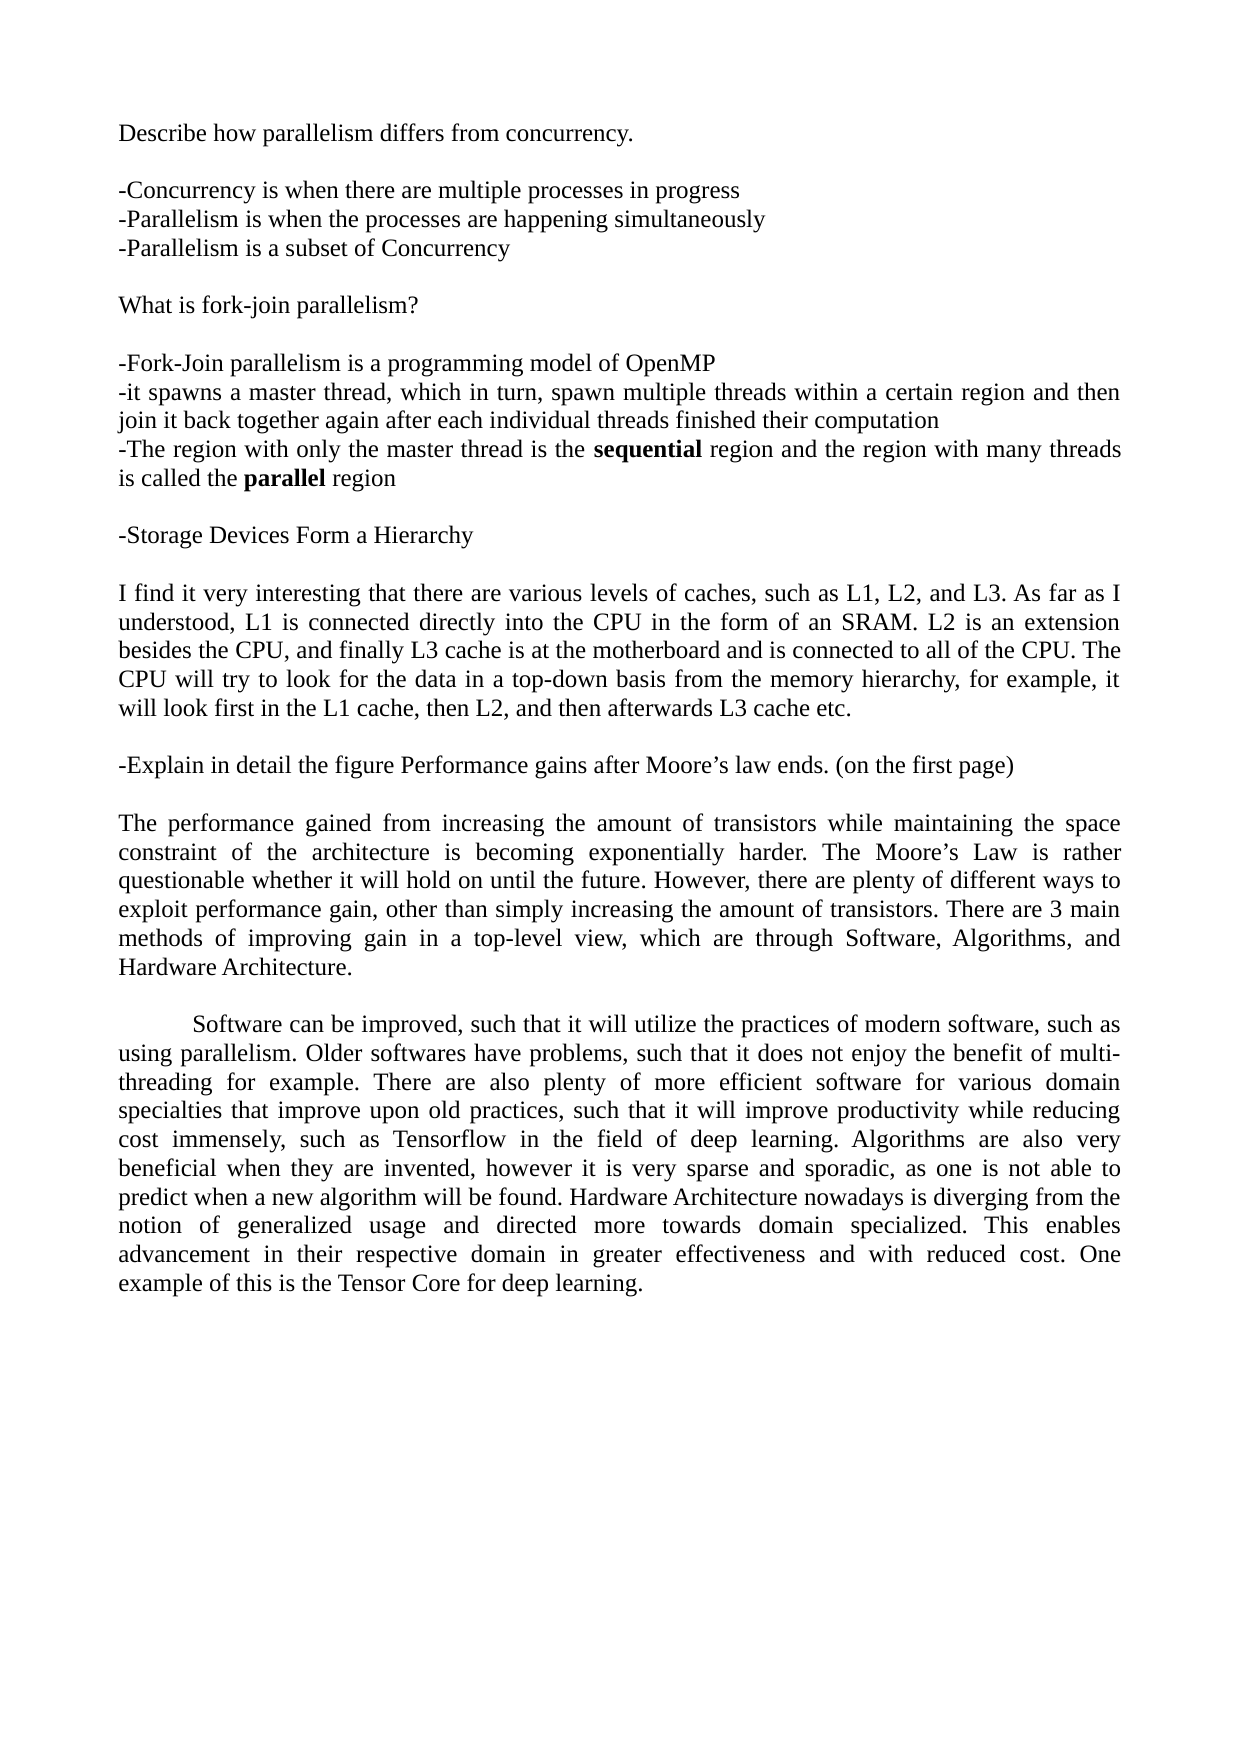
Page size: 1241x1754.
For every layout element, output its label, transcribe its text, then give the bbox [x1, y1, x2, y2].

text What is fork-join parallelism? [118, 291, 1122, 319]
text Describe how parallelism differs from concurrency. [118, 118, 1122, 147]
text -The region with only the master thread is the sequential region and the region with many threads is called the parallel region [118, 434, 1122, 492]
text I find it very interesting that there are various levels of caches, such as L1, L2, and L3. As far as I understood, L1 is connected directly into the CPU in the form of an SRAM. L2 is an extension besides the CPU, and finally L3 cache is at the motherboard and is connected to all of the CPU. The CPU will try to look for the data in a top-down basis from the memory hierarchy, for example, it will look first in the L1 cache, then L2, and then afterwards L3 cache etc. [118, 578, 1122, 722]
text -Parallelism is a subset of Concurrency [118, 233, 1122, 262]
text -Storage Devices Form a Hierarchy [118, 521, 1122, 549]
text Software can be improved, such that it will utilize the practices of modern software, such as using parallelism. Older softwares have problems, such that it does not enjoy the benefit of multi-threading for example. There are also plenty of more efficient software for various domain specialties that improve upon old practices, such that it will improve productivity while reducing cost immensely, such as Tensorflow in the field of deep learning. Algorithms are also very beneficial when they are invented, however it is very sparse and sporadic, as one is not able to predict when a new algorithm will be found. Hardware Architecture nowadays is diverging from the notion of generalized usage and directed more towards domain specialized. This enables advancement in their respective domain in greater effectiveness and with reduced cost. One example of this is the Tensor Core for deep learning. [118, 1009, 1122, 1297]
text -Fork-Join parallelism is a programming model of OpenMP [118, 348, 1122, 377]
text -it spawns a master thread, which in turn, spawn multiple threads within a certain region and then join it back together again after each individual threads finished their computation [118, 377, 1122, 434]
text -Explain in detail the figure Performance gains after Moore’s law ends. (on the first page) [118, 751, 1122, 779]
text -Concurrency is when there are multiple processes in progress [118, 176, 1122, 204]
text The performance gained from increasing the amount of transistors while maintaining the space constraint of the architecture is becoming exponentially harder. The Moore’s Law is rather questionable whether it will hold on until the future. However, there are plenty of different ways to exploit performance gain, other than simply increasing the amount of transistors. There are 3 main methods of improving gain in a top-level view, which are through Software, Algorithms, and Hardware Architecture. [118, 808, 1122, 981]
text -Parallelism is when the processes are happening simultaneously [118, 204, 1122, 233]
